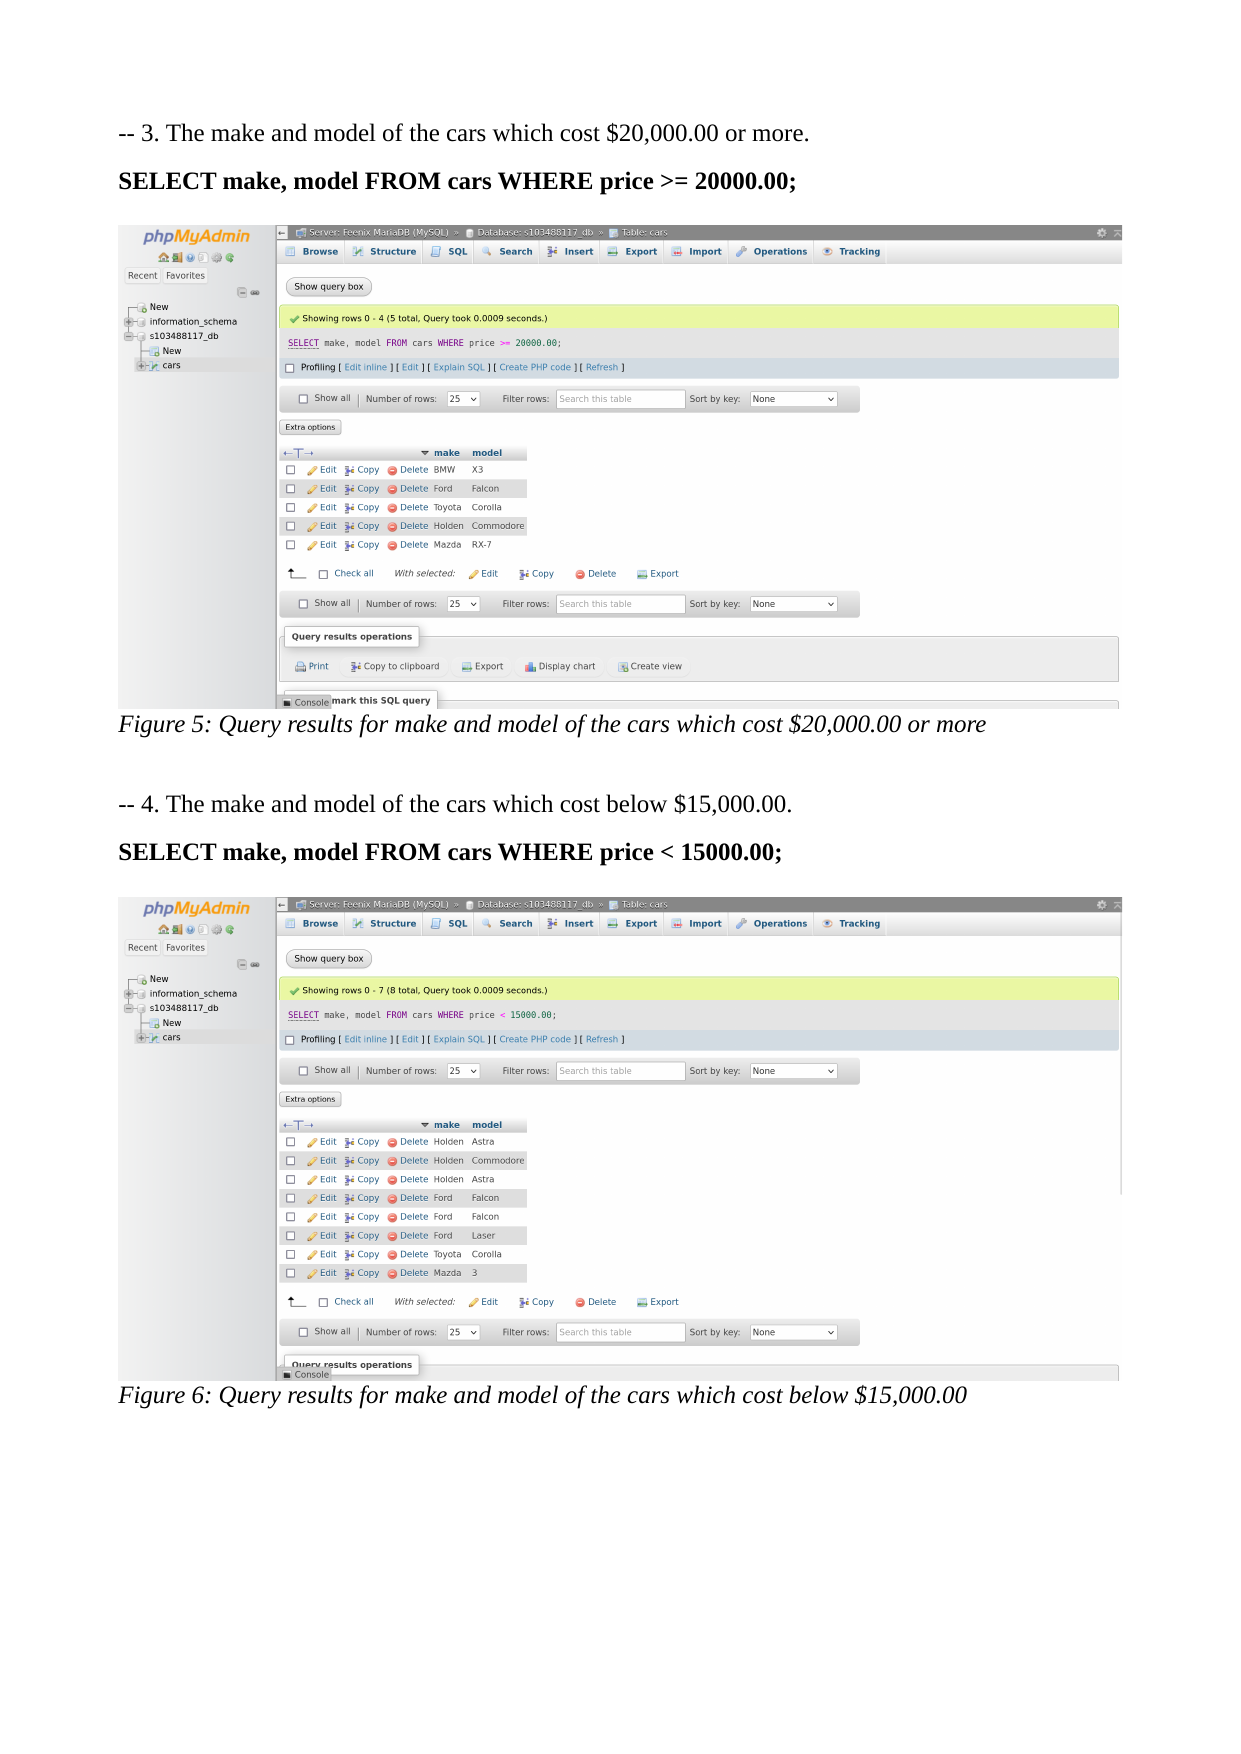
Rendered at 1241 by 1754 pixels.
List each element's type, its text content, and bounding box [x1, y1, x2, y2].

picture [118, 225, 1123, 709]
text Figure 6: Query results for make and model of the cars which cost below $15,000.00 [118, 1381, 1122, 1409]
picture [118, 897, 1123, 1381]
text SELECT make, model FROM cars WHERE price < 15000.00; [118, 837, 1122, 866]
text -- 4. The make and model of the cars which cost below $15,000.00. [118, 789, 1122, 818]
text -- 3. The make and model of the cars which cost $20,000.00 or more. [118, 118, 1122, 147]
text SELECT make, model FROM cars WHERE price >= 20000.00; [118, 166, 1122, 194]
text Figure 5: Query results for make and model of the cars which cost $20,000.00 or more [118, 709, 1122, 738]
